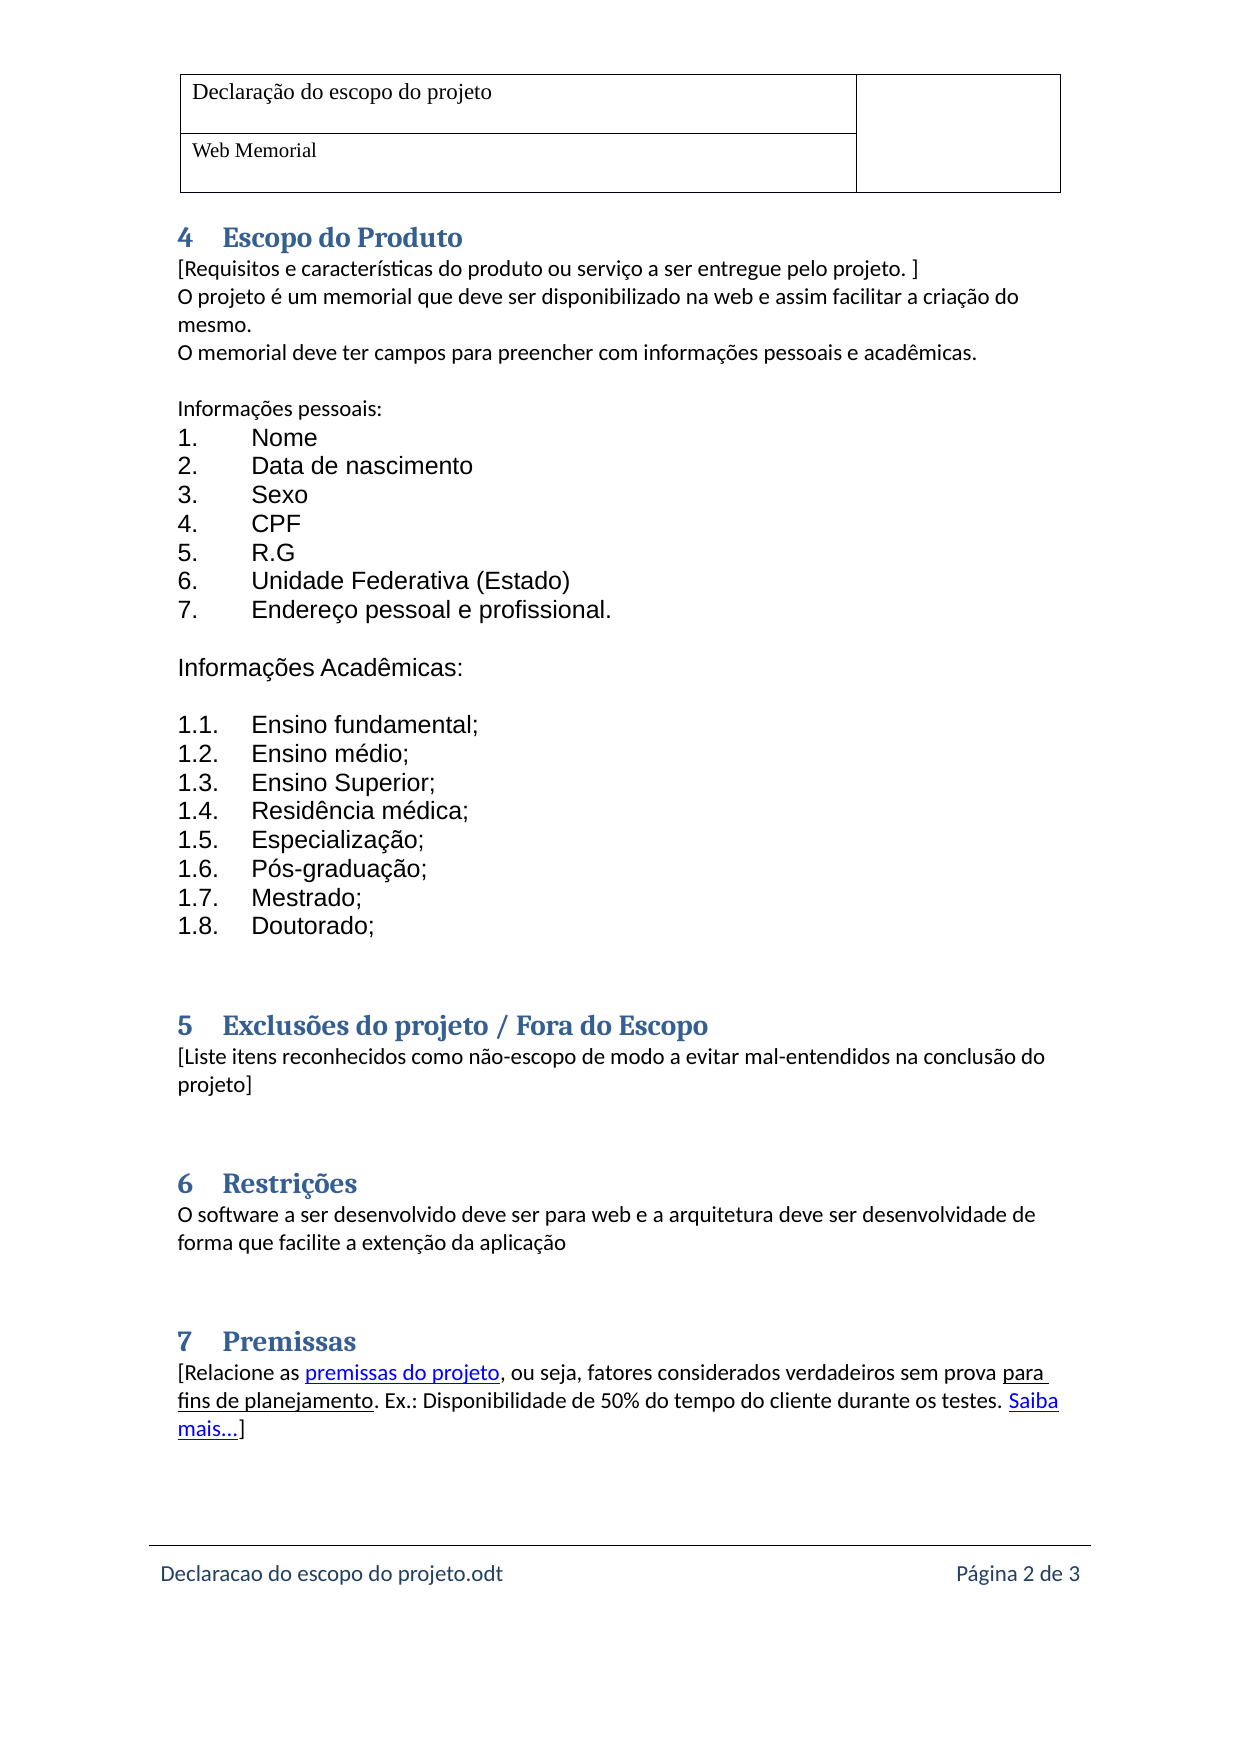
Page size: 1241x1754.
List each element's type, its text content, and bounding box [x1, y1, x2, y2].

text Informações Acadêmicas: [177, 653, 1063, 681]
text Informações pessoais: [177, 394, 1063, 423]
text O projeto é um memorial que deve ser disponibilizado na web e assim facilitar a criação do mesmo. [177, 282, 1063, 338]
subtitle Exclusões do projeto / Fora do Escopo [177, 1009, 1063, 1042]
text O memorial deve ter campos para preencher com informações pessoais e acadêmicas. [177, 338, 1063, 367]
subtitle Escopo do Produto [177, 221, 1063, 254]
list Ensino médio; [177, 739, 1063, 768]
text [Requisitos e características do produto ou serviço a ser entregue pelo projeto. ] [177, 254, 1063, 282]
subtitle Premissas [177, 1325, 1063, 1358]
list Residência médica; [177, 796, 1063, 825]
list Nome [177, 423, 1063, 451]
list CPF [177, 509, 1063, 538]
list Endereço pessoal e profissional. [177, 595, 1063, 624]
text [Relacione as premissas do projeto, ou seja, fatores considerados verdadeiros sem prova para fins de planejamento. Ex.: Disponibilidade de 50% do tempo do cliente durante os testes. Saiba mais...] [177, 1358, 1063, 1442]
list Especialização; [177, 825, 1063, 854]
list Sexo [177, 480, 1063, 509]
list Unidade Federativa (Estado) [177, 566, 1063, 595]
list Mestrado; [177, 883, 1063, 911]
list Data de nascimento [177, 451, 1063, 480]
list Doutorado; [177, 911, 1063, 940]
text [Liste itens reconhecidos como não-escopo de modo a evitar mal-entendidos na conclusão do projeto] [177, 1042, 1063, 1098]
list Ensino Superior; [177, 768, 1063, 796]
text O software a ser desenvolvido deve ser para web e a arquitetura deve ser desenvolvidade de forma que facilite a extenção da aplicação [177, 1200, 1063, 1256]
list Pós-graduação; [177, 854, 1063, 883]
list R.G [177, 538, 1063, 566]
list Ensino fundamental; [177, 710, 1063, 739]
subtitle Restrições [177, 1167, 1063, 1200]
